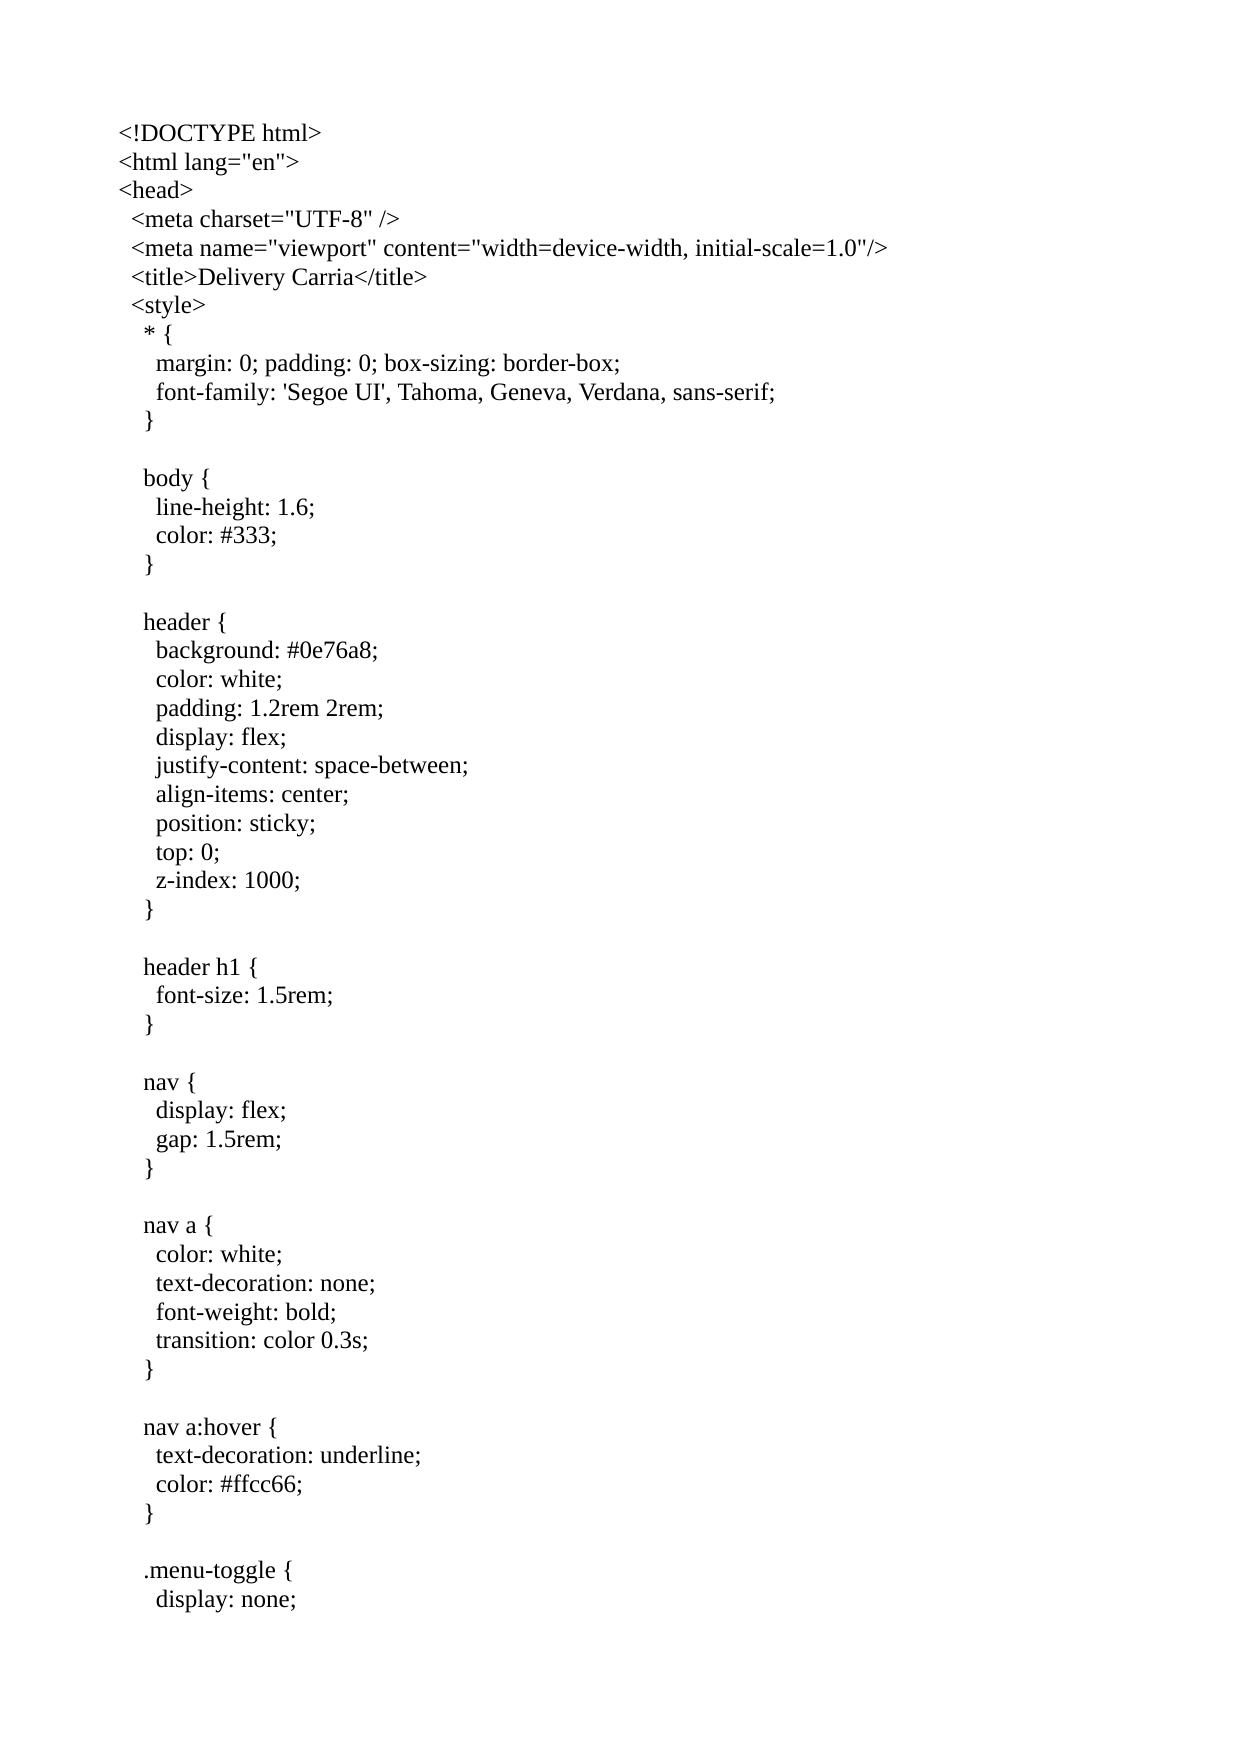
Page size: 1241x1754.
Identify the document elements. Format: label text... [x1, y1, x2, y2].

text <html lang="en"> [118, 147, 1122, 176]
text <title>Delivery Carria</title> [118, 262, 1122, 291]
text top: 0; [118, 837, 1122, 866]
text <!DOCTYPE html> [118, 118, 1122, 147]
text nav a:hover { [118, 1412, 1122, 1441]
text } [118, 894, 1122, 923]
text * { [118, 319, 1122, 348]
text display: none; [118, 1584, 1122, 1613]
text display: flex; [118, 1096, 1122, 1124]
text color: #333; [118, 521, 1122, 549]
text header h1 { [118, 952, 1122, 981]
text position: sticky; [118, 808, 1122, 837]
text align-items: center; [118, 779, 1122, 808]
text header { [118, 607, 1122, 636]
text color: white; [118, 1239, 1122, 1268]
text margin: 0; padding: 0; box-sizing: border-box; [118, 348, 1122, 377]
text text-decoration: none; [118, 1268, 1122, 1297]
text gap: 1.5rem; [118, 1124, 1122, 1153]
text color: #ffcc66; [118, 1469, 1122, 1498]
text } [118, 406, 1122, 434]
text font-family: 'Segoe UI', Tahoma, Geneva, Verdana, sans-serif; [118, 377, 1122, 406]
text text-decoration: underline; [118, 1441, 1122, 1469]
text background: #0e76a8; [118, 636, 1122, 664]
text font-size: 1.5rem; [118, 981, 1122, 1009]
text <head> [118, 176, 1122, 204]
text } [118, 1498, 1122, 1527]
text } [118, 1153, 1122, 1182]
text .menu-toggle { [118, 1556, 1122, 1584]
text <style> [118, 291, 1122, 319]
text padding: 1.2rem 2rem; [118, 693, 1122, 722]
text line-height: 1.6; [118, 492, 1122, 521]
text <meta charset="UTF-8" /> [118, 204, 1122, 233]
text justify-content: space-between; [118, 751, 1122, 779]
text <meta name="viewport" content="width=device-width, initial-scale=1.0"/> [118, 233, 1122, 262]
text display: flex; [118, 722, 1122, 751]
text } [118, 549, 1122, 578]
text transition: color 0.3s; [118, 1326, 1122, 1354]
text color: white; [118, 664, 1122, 693]
text font-weight: bold; [118, 1297, 1122, 1326]
text nav a { [118, 1211, 1122, 1239]
text } [118, 1354, 1122, 1383]
text z-index: 1000; [118, 866, 1122, 894]
text nav { [118, 1067, 1122, 1096]
text body { [118, 463, 1122, 492]
text } [118, 1009, 1122, 1038]
